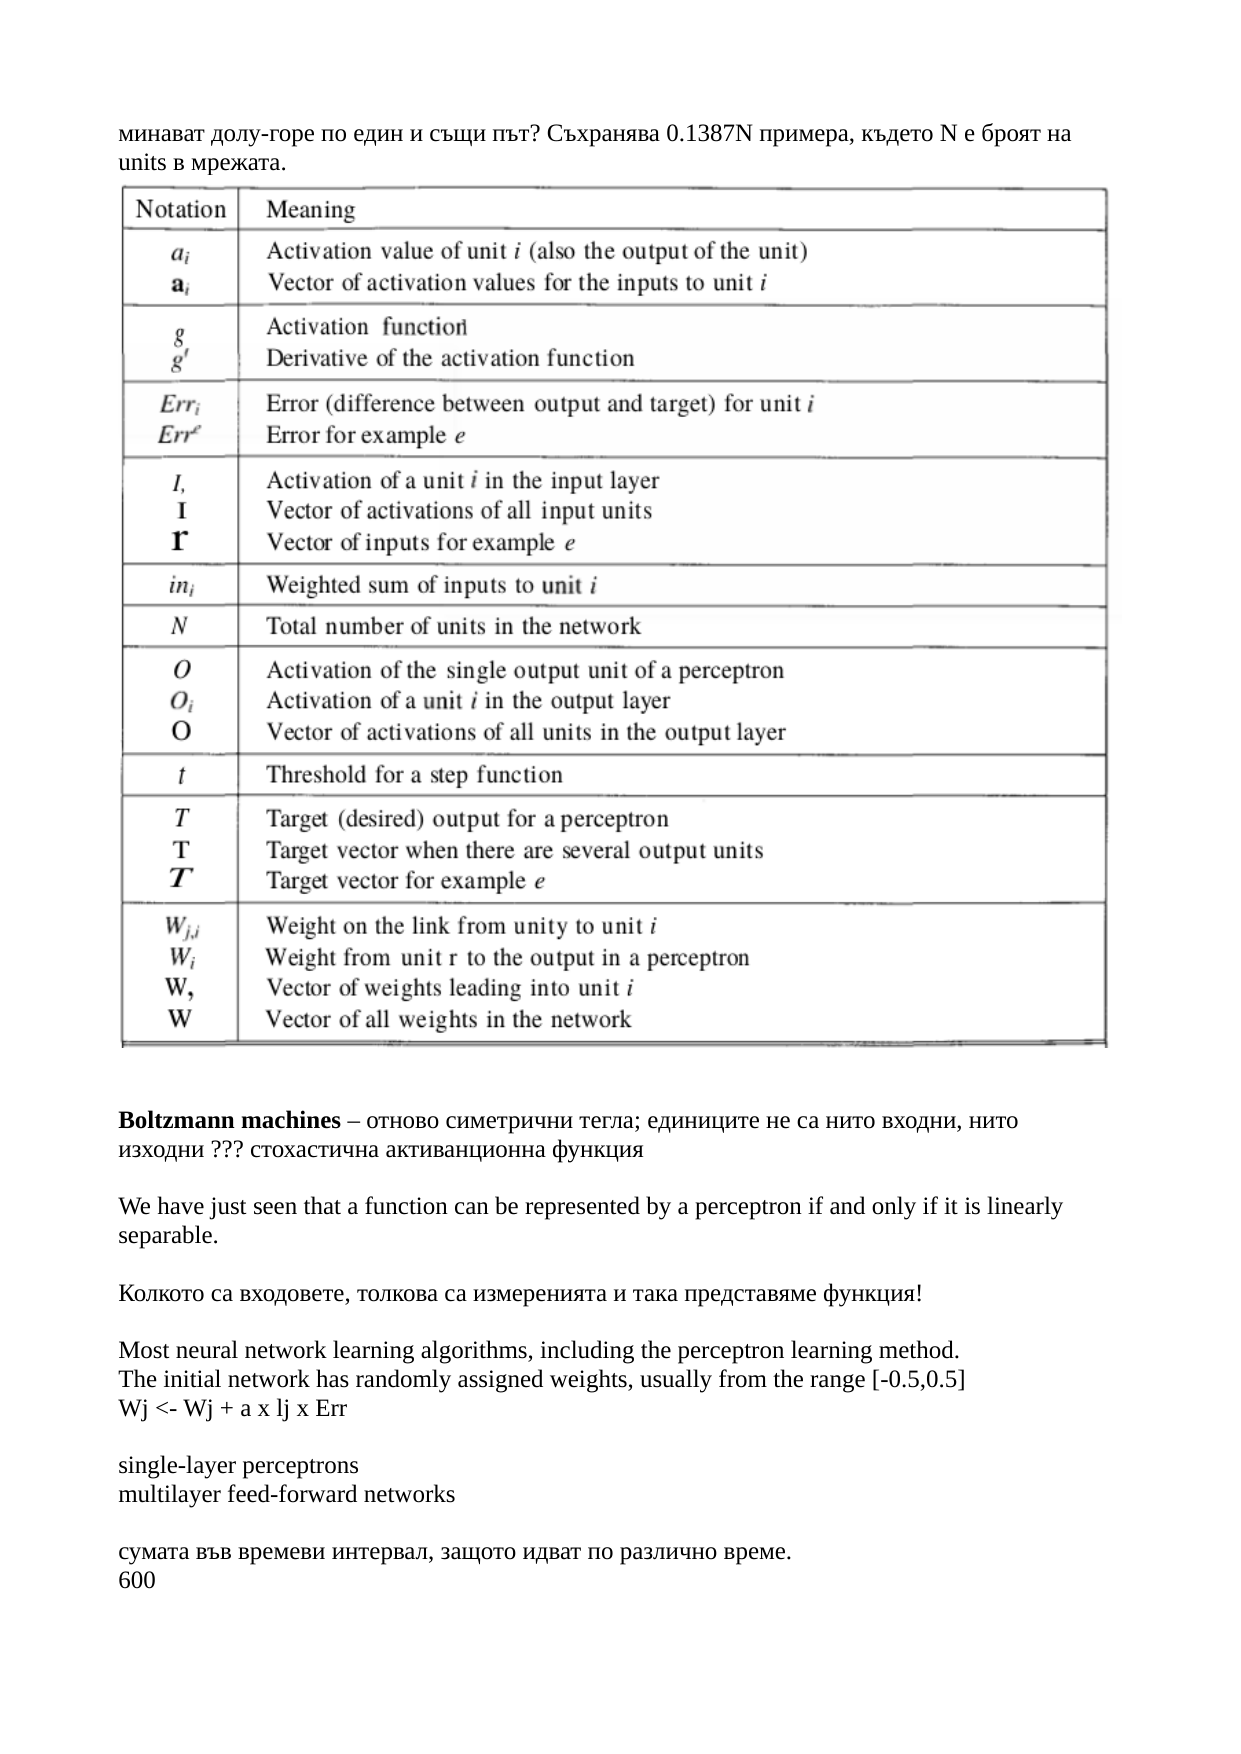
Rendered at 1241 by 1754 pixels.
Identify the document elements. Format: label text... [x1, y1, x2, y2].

text 600 [118, 1565, 1122, 1594]
text Колкото са входовете, толкова са измеренията и така представяме функция! [118, 1278, 1122, 1306]
text The initial network has randomly assigned weights, usually from the range [-0.5,0.5] [118, 1364, 1122, 1393]
text сумата във времеви интервал, защото идват по различно време. [118, 1536, 1122, 1565]
text We have just seen that a function can be represented by a perceptron if and only if it is linearly separable. [118, 1191, 1122, 1249]
text Most neural network learning algorithms, including the perceptron learning method. [118, 1335, 1122, 1364]
text Wj <- Wj + a x lj x Err [118, 1393, 1122, 1421]
text минават долу-горе по един и същи път? Съхранява 0.1387N примера, където N e броят на units в мрежата. [118, 118, 1122, 175]
picture [118, 175, 1123, 1048]
text multilayer feed-forward networks [118, 1479, 1122, 1508]
text single-layer perceptrons [118, 1450, 1122, 1479]
text Boltzmann machines – отново симетрични тегла; eдиниците не са нито входни, нито изходни ??? стохастична активанционна функция [118, 1105, 1122, 1163]
